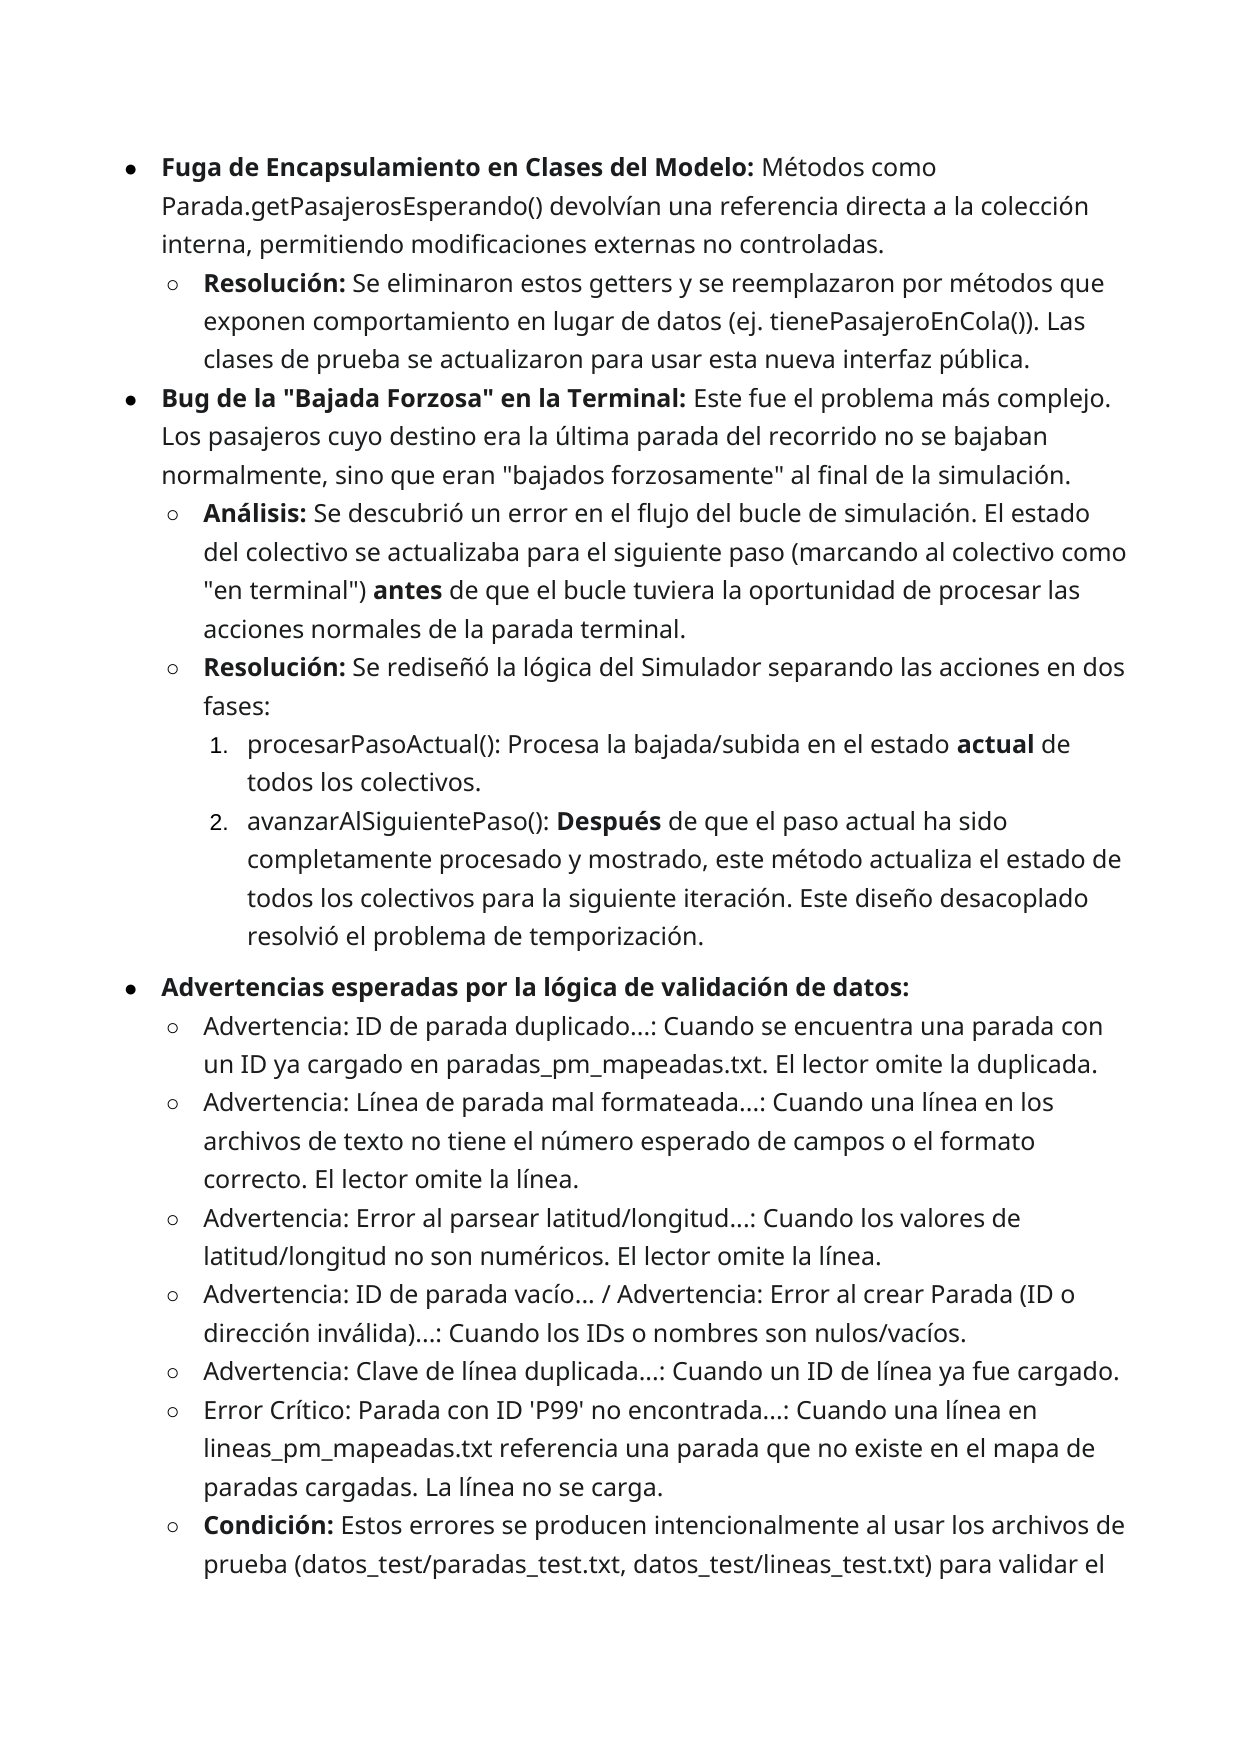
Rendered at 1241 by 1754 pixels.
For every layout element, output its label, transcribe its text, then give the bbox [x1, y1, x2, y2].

list Advertencias esperadas por la lógica de validación de datos: [123, 970, 1128, 1004]
list Advertencia: ID de parada duplicado...: Cuando se encuentra una parada con un ID ya cargado en paradas_pm_mapeadas.txt. El lector omite la duplicada. [166, 1008, 1128, 1081]
list Error Crítico: Parada con ID 'P99' no encontrada...: Cuando una línea en lineas_pm_mapeadas.txt referencia una parada que no existe en el mapa de paradas cargadas. La línea no se carga. [166, 1392, 1128, 1503]
list Resolución: Se rediseñó la lógica del Simulador separando las acciones en dos fases: [166, 650, 1128, 722]
list Advertencia: ID de parada vacío... / Advertencia: Error al crear Parada (ID o dirección inválida)...: Cuando los IDs o nombres son nulos/vacíos. [166, 1277, 1128, 1350]
list Advertencia: Línea de parada mal formateada...: Cuando una línea en los archivos de texto no tiene el número esperado de campos o el formato correcto. El lector omite la línea. [166, 1085, 1128, 1196]
list Advertencia: Clave de línea duplicada...: Cuando un ID de línea ya fue cargado. [166, 1354, 1128, 1388]
list Bug de la "Bajada Forzosa" en la Terminal: Este fue el problema más complejo. Los pasajeros cuyo destino era la última parada del recorrido no se bajaban normalmente, sino que eran "bajados forzosamente" al final de la simulación. [123, 381, 1128, 492]
list Análisis: Se descubrió un error en el flujo del bucle de simulación. El estado del colectivo se actualizaba para el siguiente paso (marcando al colectivo como "en terminal") antes de que el bucle tuviera la oportunidad de procesar las acciones normales de la parada terminal. [166, 496, 1128, 645]
list Resolución: Se eliminaron estos getters y se reemplazaron por métodos que exponen comportamiento en lugar de datos (ej. tienePasajeroEnCola()). Las clases de prueba se actualizaron para usar esta nueva interfaz pública. [166, 265, 1128, 376]
list procesarPasoActual(): Procesa la bajada/subida en el estado actual de todos los colectivos. [209, 727, 1128, 799]
list Fuga de Encapsulamiento en Clases del Modelo: Métodos como Parada.getPasajerosEsperando() devolvían una referencia directa a la colección interna, permitiendo modificaciones externas no controladas. [123, 150, 1128, 261]
list avanzarAlSiguientePaso(): Después de que el paso actual ha sido completamente procesado y mostrado, este método actualiza el estado de todos los colectivos para la siguiente iteración. Este diseño desacoplado resolvió el problema de temporización. [209, 803, 1128, 953]
list Advertencia: Error al parsear latitud/longitud...: Cuando los valores de latitud/longitud no son numéricos. El lector omite la línea. [166, 1200, 1128, 1273]
list Condición: Estos errores se producen intencionalmente al usar los archivos de prueba (datos_test/paradas_test.txt, datos_test/lineas_test.txt) para validar el [166, 1508, 1128, 1580]
